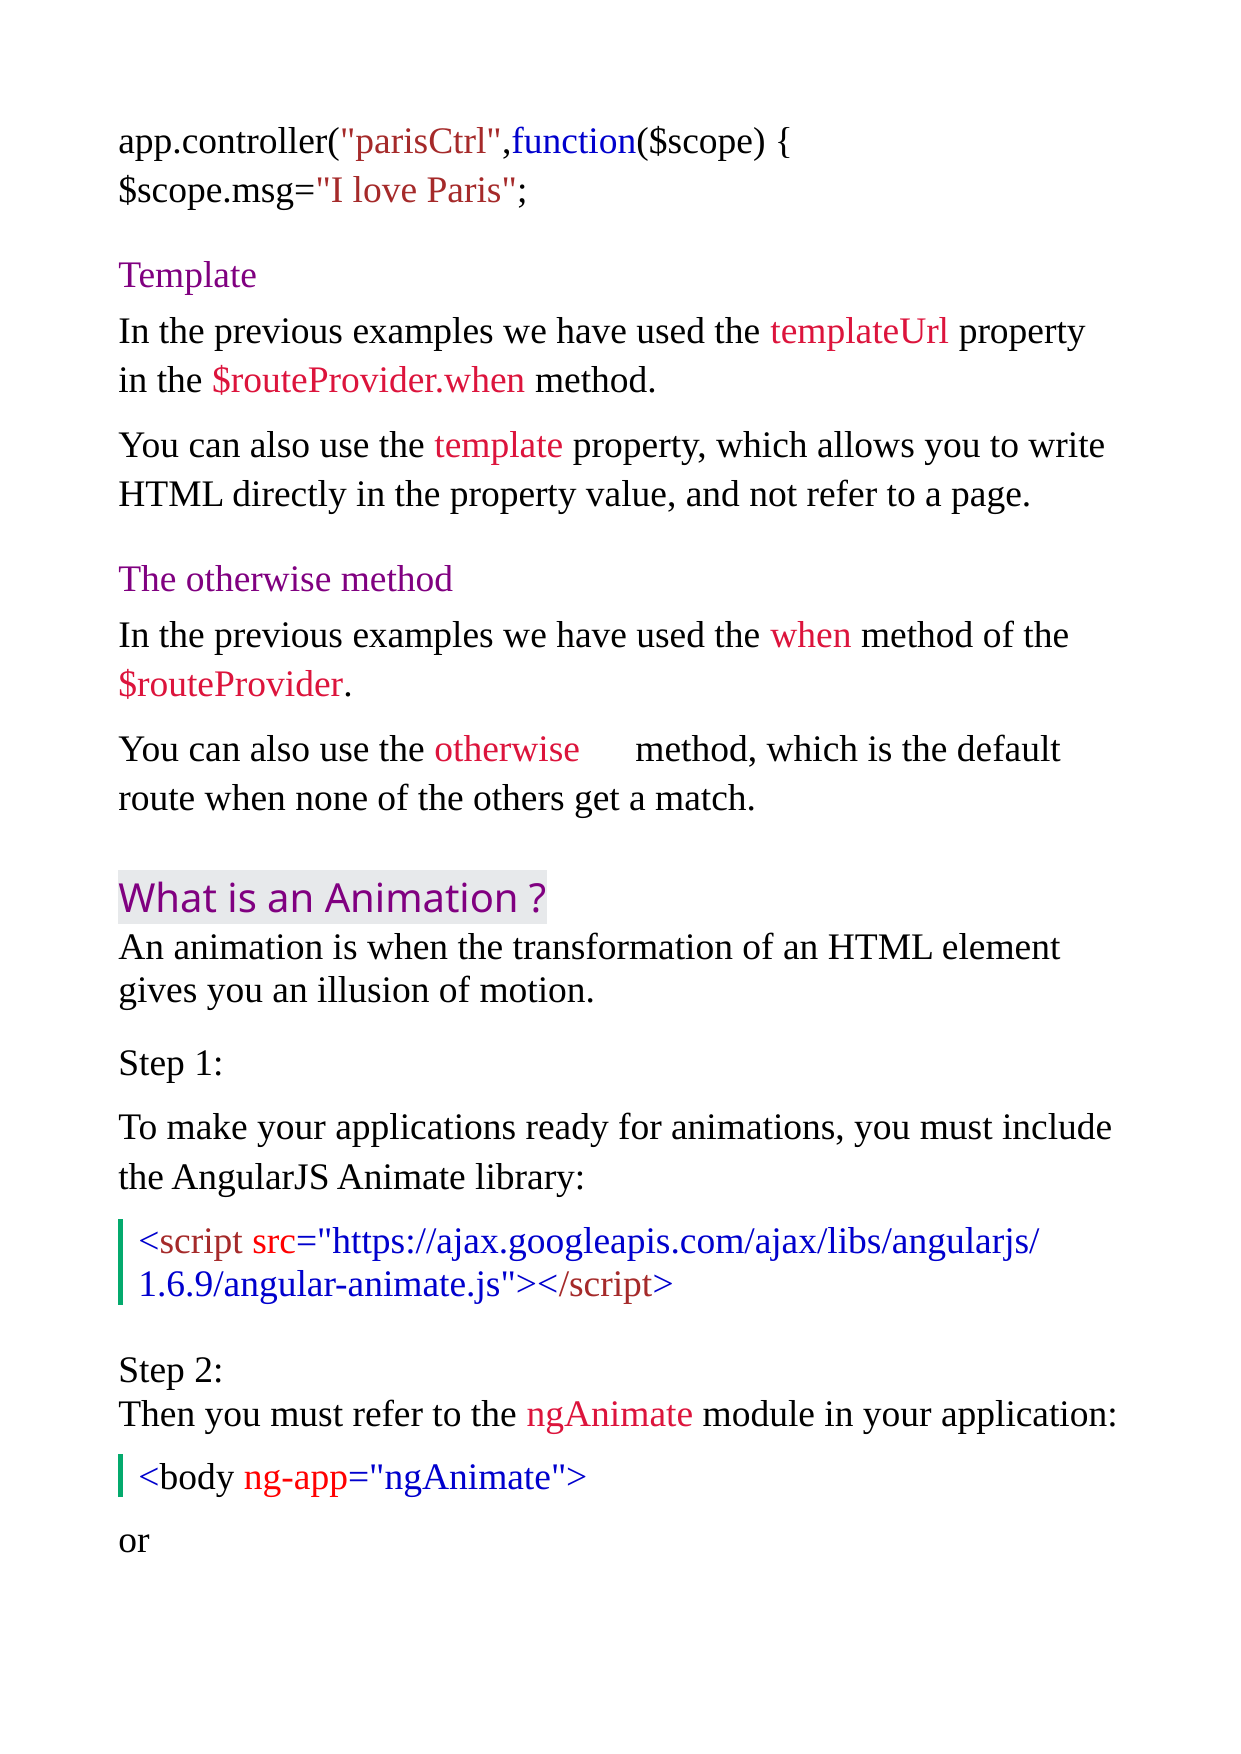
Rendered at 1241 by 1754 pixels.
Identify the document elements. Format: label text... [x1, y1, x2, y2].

text Step 1: [118, 1041, 1122, 1084]
text You can also use the otherwise method, which is the default route when none of the others get a match. [118, 726, 1122, 819]
text or [118, 1517, 1122, 1560]
text <body ng-app="ngAnimate"> [123, 1454, 1122, 1497]
text <script src="https://ajax.googleapis.com/ajax/libs/angularjs/1.6.9/angular-animate.js"></script> [118, 1218, 1122, 1305]
text In the previous examples we have used the templateUrl property in the $routeProvider.when method. [118, 308, 1122, 401]
subtitle Template [118, 253, 1122, 296]
text app.controller("parisCtrl",function($scope) { $scope.msg="I love Paris"; [118, 118, 1122, 211]
text Step 2: Then you must refer to the ngAnimate module in your application: [118, 1348, 1122, 1434]
subtitle What is an Animation ? An animation is when the transformation of an HTML element gives you an illusion of motion. [118, 870, 1122, 1011]
subtitle The otherwise method [118, 557, 1122, 600]
text In the previous examples we have used the when method of the $routeProvider. [118, 612, 1122, 705]
text You can also use the template property, which allows you to write HTML directly in the property value, and not refer to a page. [118, 422, 1122, 515]
text To make your applications ready for animations, you must include the AngularJS Animate library: [118, 1105, 1122, 1197]
